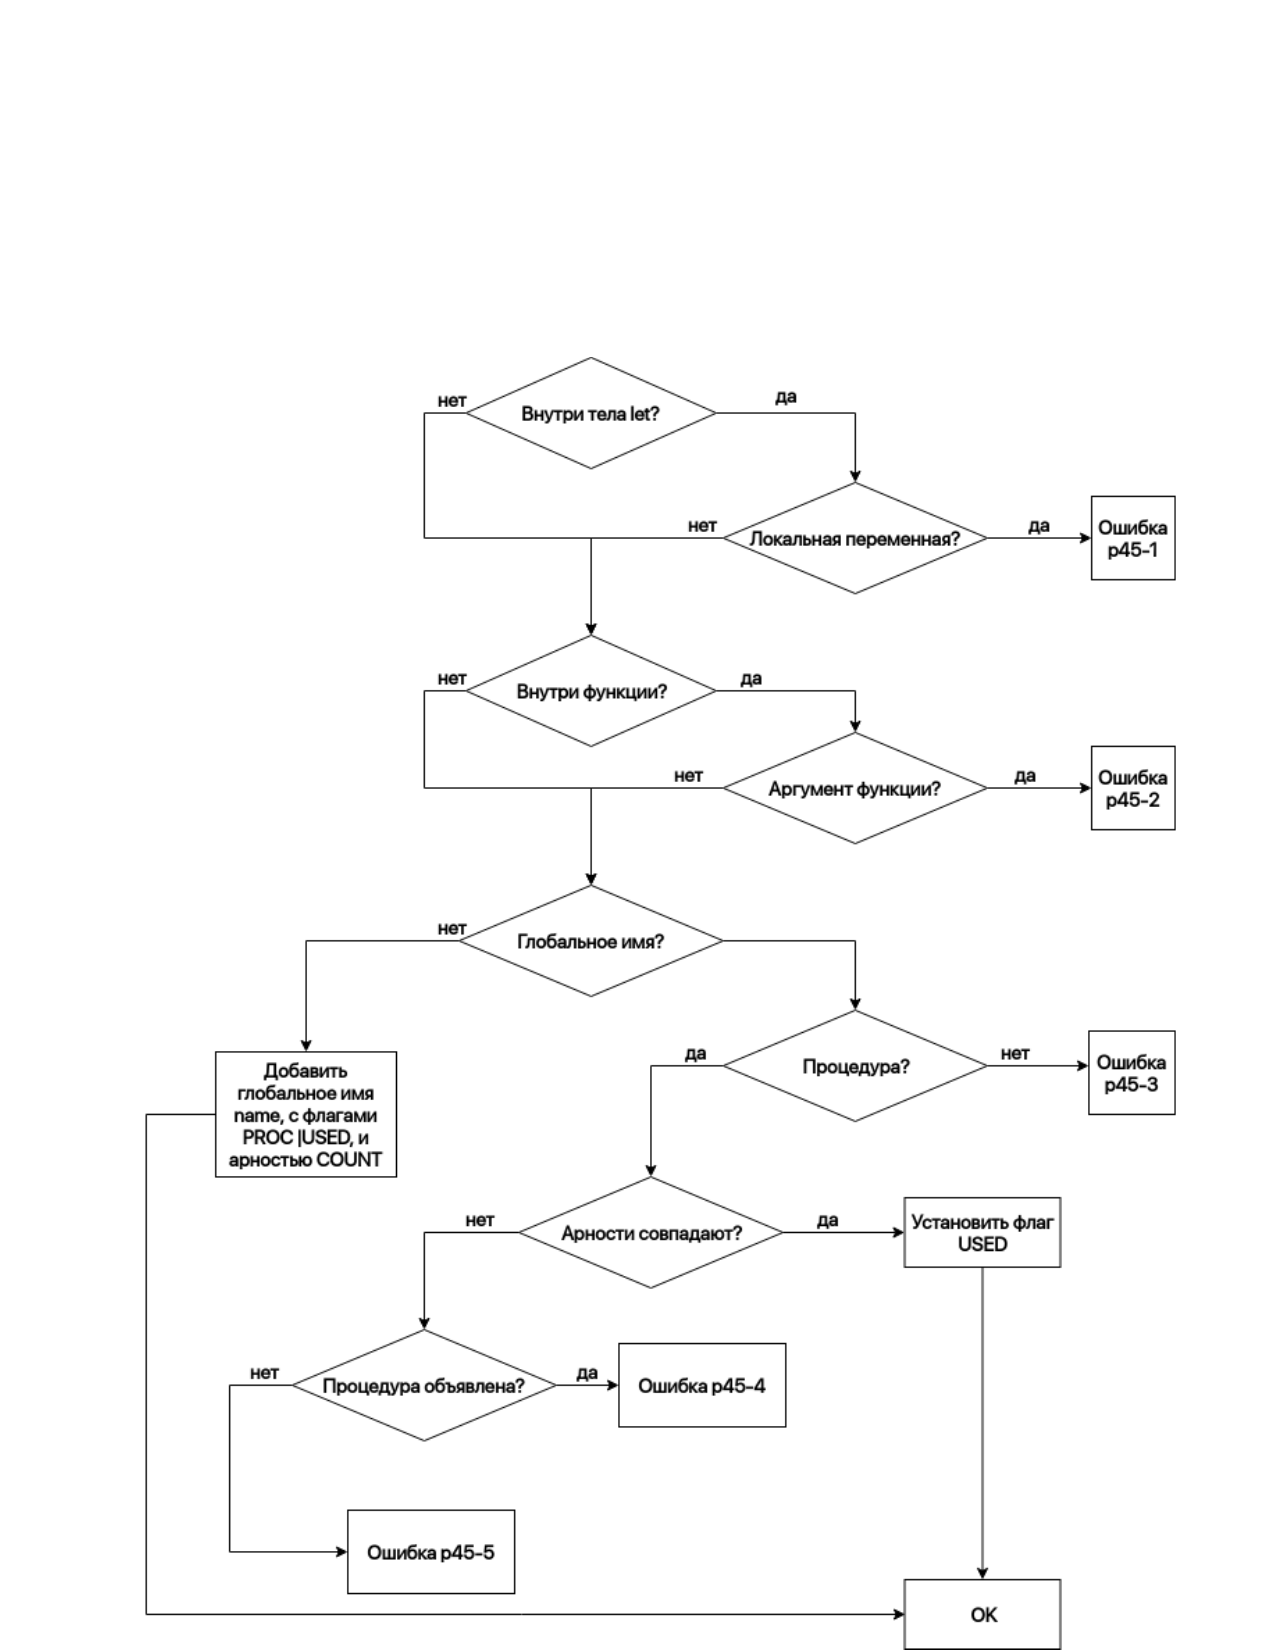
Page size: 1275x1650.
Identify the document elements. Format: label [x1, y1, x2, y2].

picture [136, 357, 1176, 1650]
